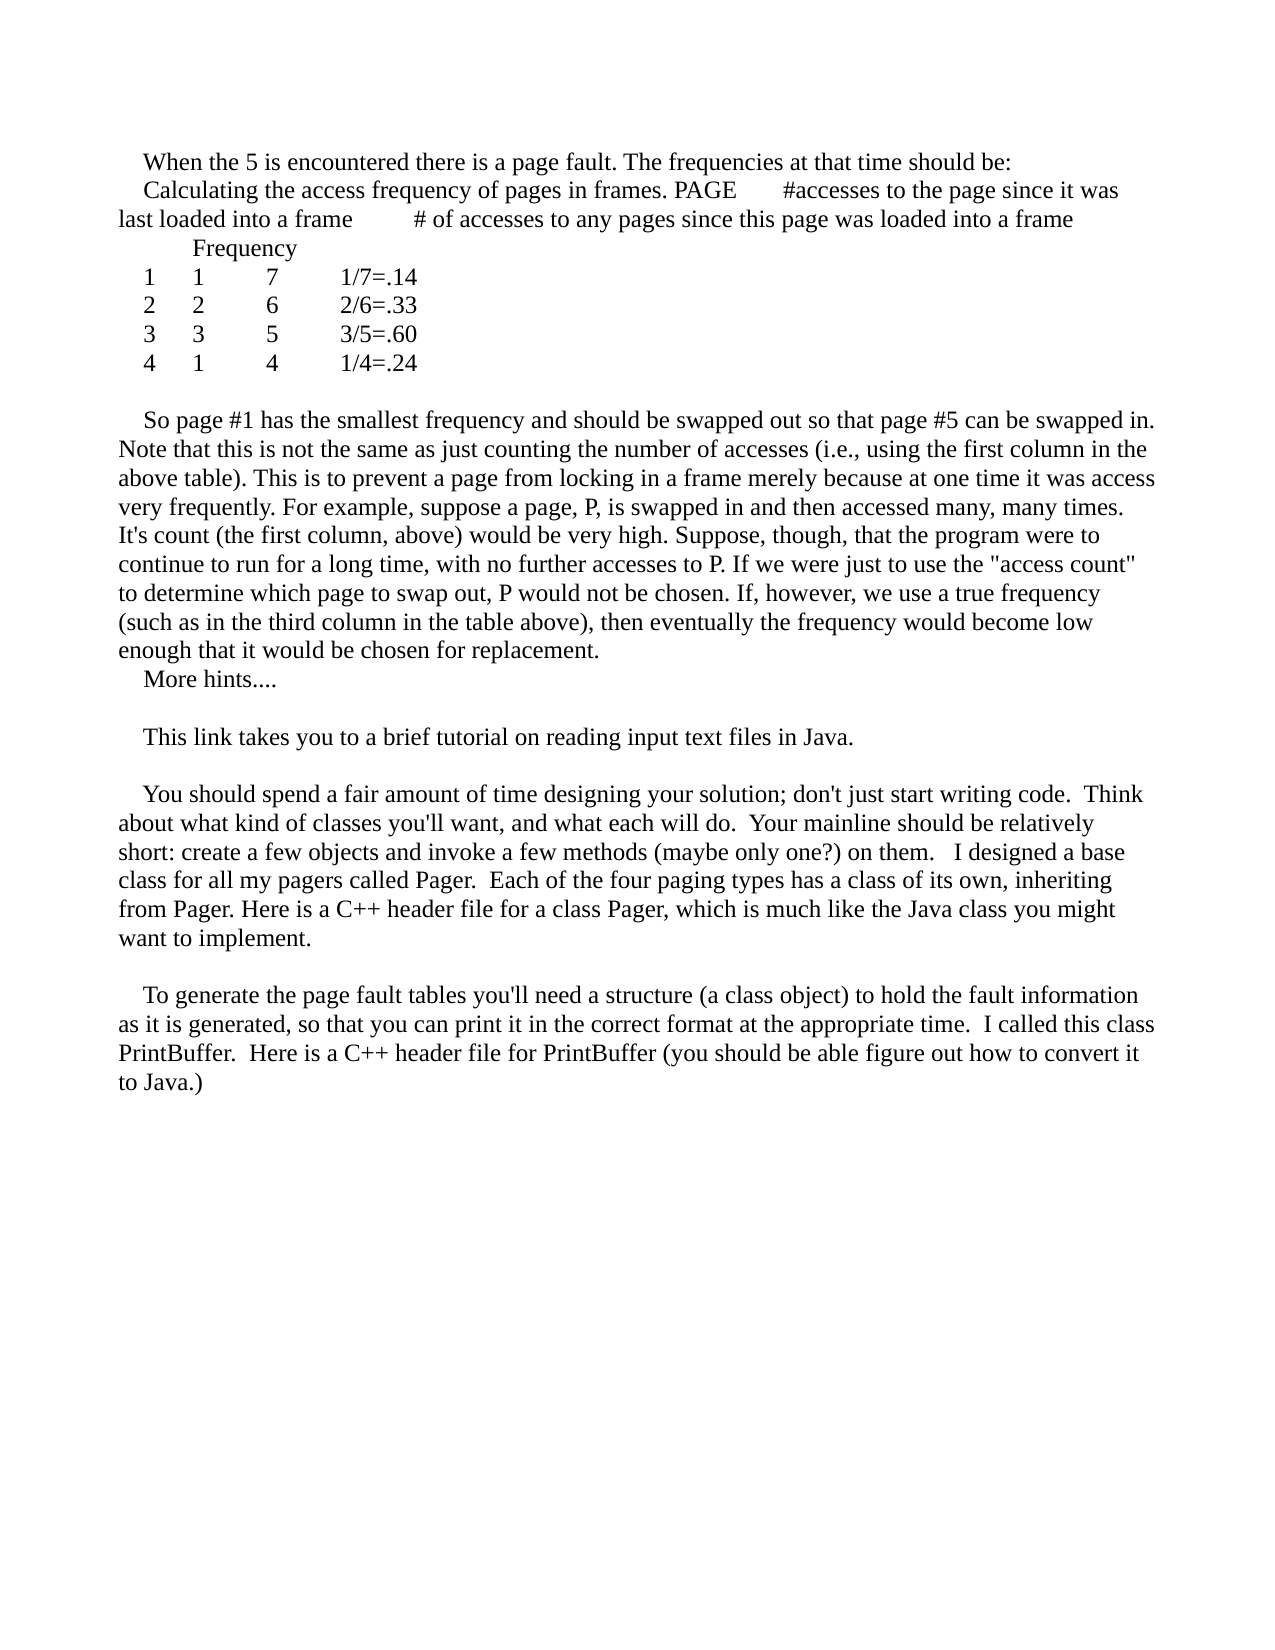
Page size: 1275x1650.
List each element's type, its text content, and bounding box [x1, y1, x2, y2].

text You should spend a fair amount of time designing your solution; don't just start writing code. Think about what kind of classes you'll want, and what each will do. Your mainline should be relatively short: create a few objects and invoke a few methods (maybe only one?) on them. I designed a base class for all my pagers called Pager. Each of the four paging types has a class of its own, inheriting from Pager. Here is a C++ header file for a class Pager, which is much like the Java class you might want to implement. [118, 779, 1157, 952]
text 1 1 7 1/7=.14 [118, 262, 1157, 291]
text 3 3 5 3/5=.60 [118, 319, 1157, 348]
text 4 1 4 1/4=.24 [118, 348, 1157, 377]
text More hints.... [118, 664, 1157, 693]
text So page #1 has the smallest frequency and should be swapped out so that page #5 can be swapped in. Note that this is not the same as just counting the number of accesses (i.e., using the first column in the above table). This is to prevent a page from locking in a frame merely because at one time it was access very frequently. For example, suppose a page, P, is swapped in and then accessed many, many times. It's count (the first column, above) would be very high. Suppose, though, that the program were to continue to run for a long time, with no further accesses to P. If we were just to use the "access count" to determine which page to swap out, P would not be chosen. If, however, we use a true frequency (such as in the third column in the table above), then eventually the frequency would become low enough that it would be chosen for replacement. [118, 406, 1157, 664]
text When the 5 is encountered there is a page fault. The frequencies at that time should be: [118, 147, 1157, 176]
text Calculating the access frequency of pages in frames. PAGE #accesses to the page since it was last loaded into a frame # of accesses to any pages since this page was loaded into a frame Frequency [118, 176, 1157, 262]
text This link takes you to a brief tutorial on reading input text files in Java. [118, 722, 1157, 751]
text To generate the page fault tables you'll need a structure (a class object) to hold the fault information as it is generated, so that you can print it in the correct format at the appropriate time. I called this class PrintBuffer. Here is a C++ header file for PrintBuffer (you should be able figure out how to convert it to Java.) [118, 981, 1157, 1096]
text 2 2 6 2/6=.33 [118, 291, 1157, 319]
